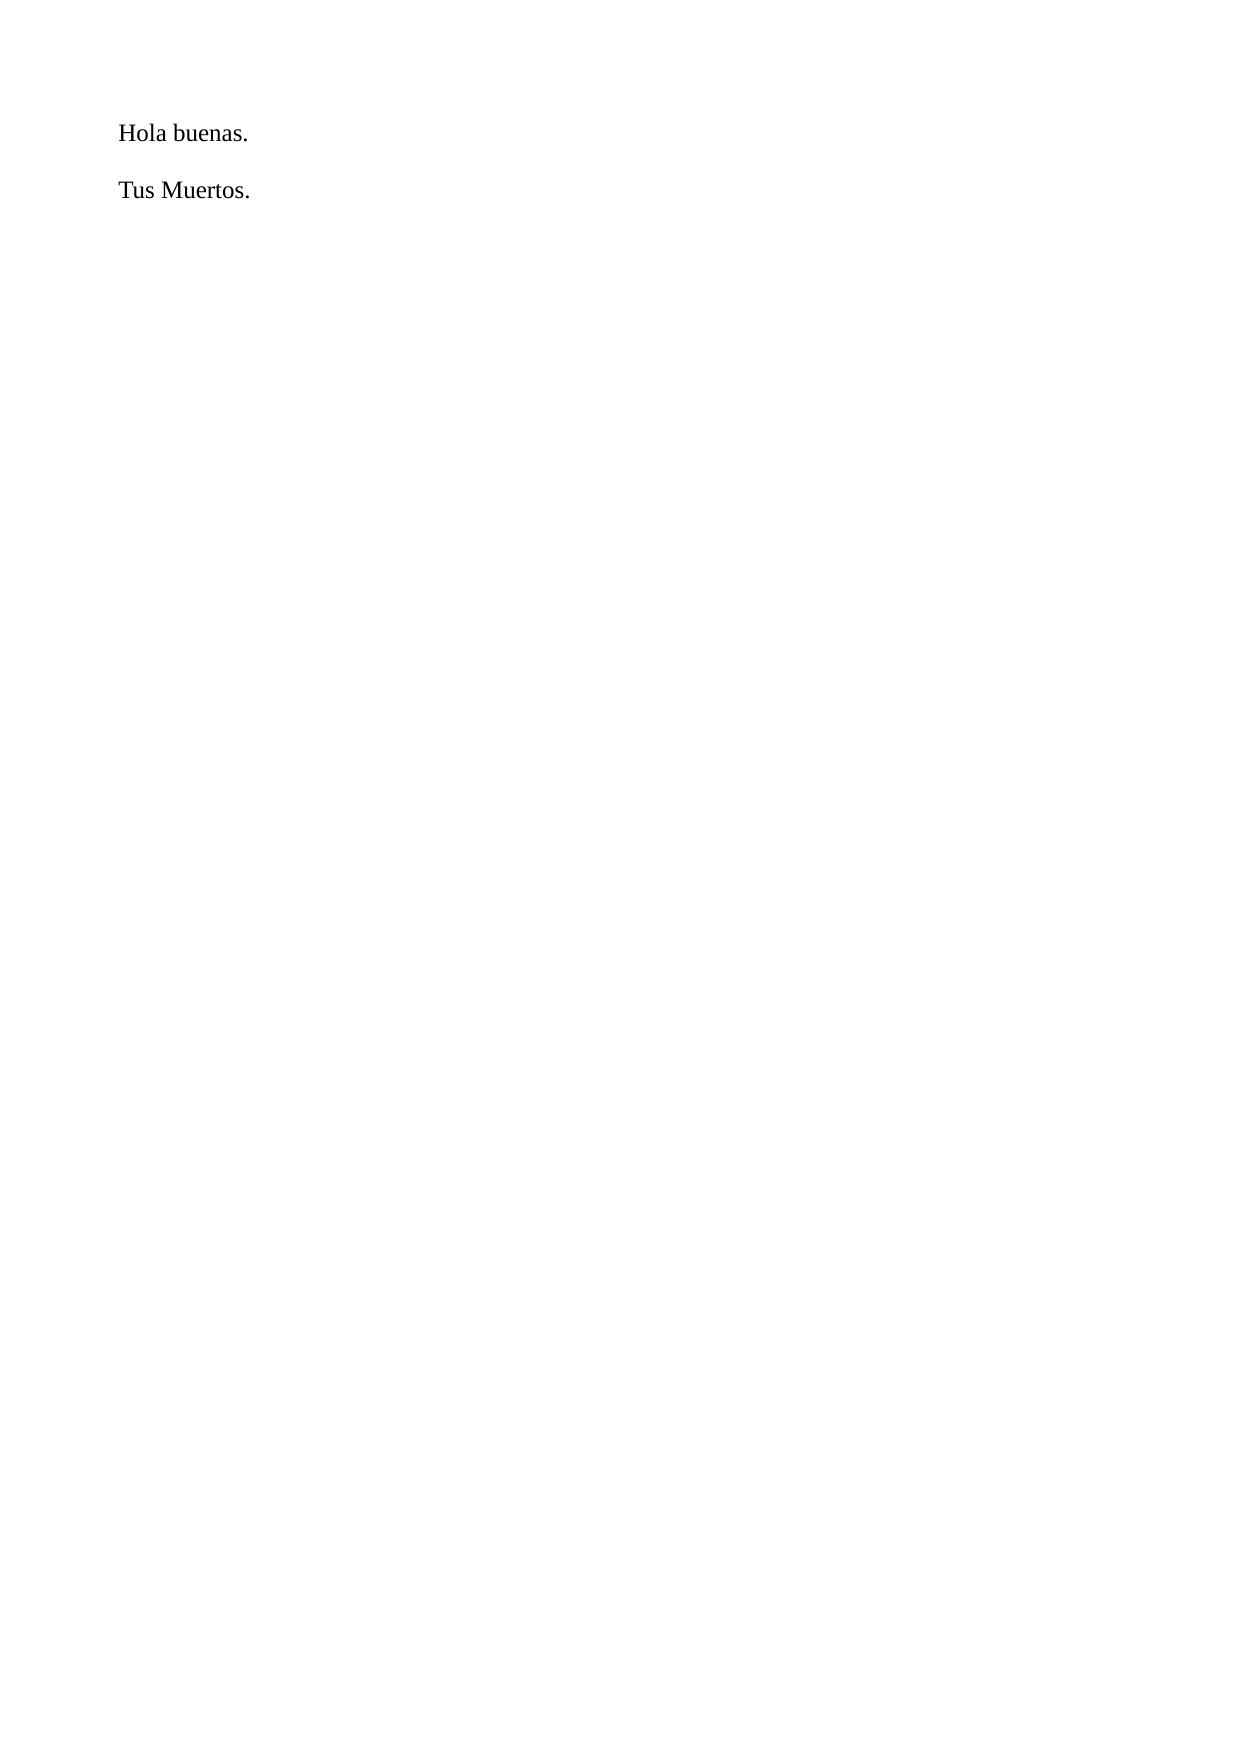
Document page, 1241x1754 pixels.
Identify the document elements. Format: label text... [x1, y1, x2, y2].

text Hola buenas. [118, 118, 1122, 147]
text Tus Muertos. [118, 176, 1122, 204]
